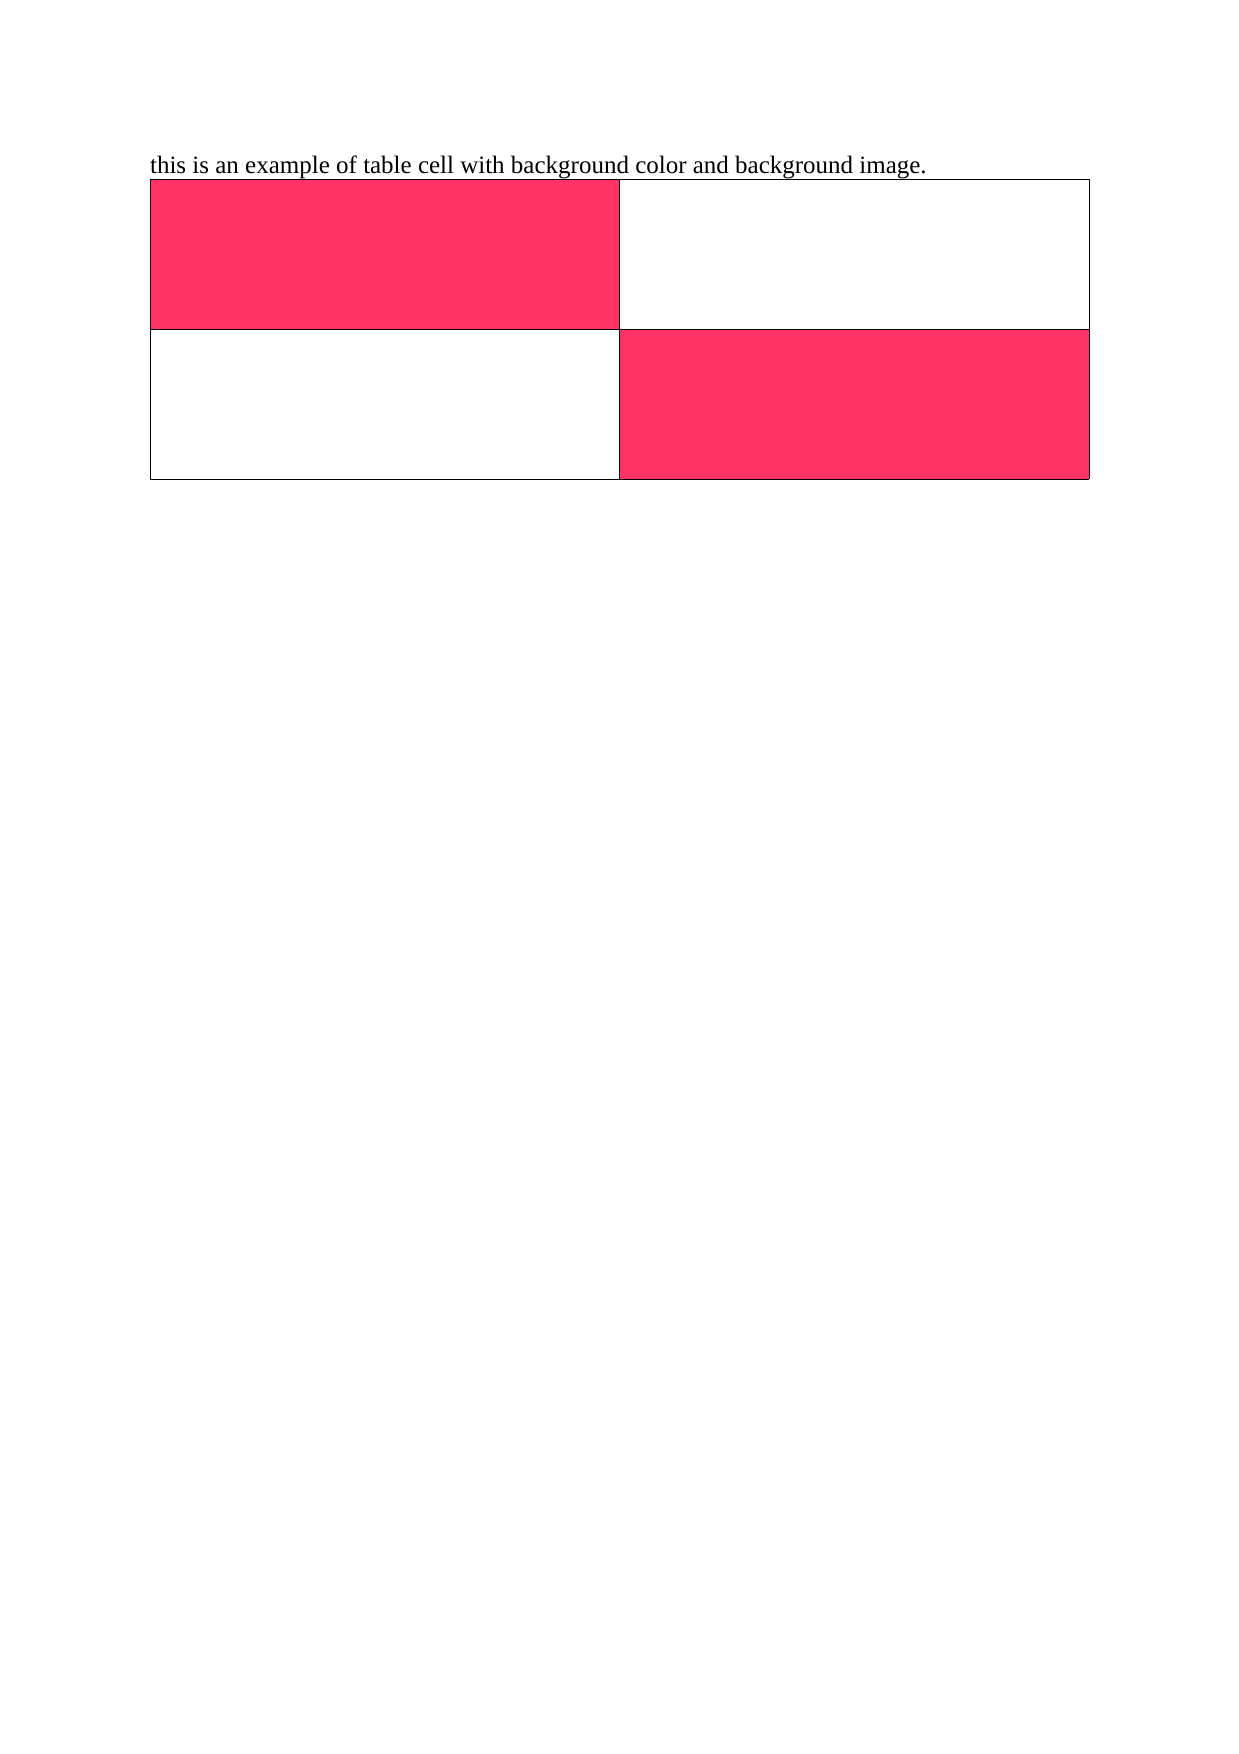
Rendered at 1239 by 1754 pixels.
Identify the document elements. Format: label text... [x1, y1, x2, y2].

table_header [620, 180, 1089, 329]
text this is an example of table cell with background color and background image. [150, 150, 1089, 179]
table_header [151, 180, 619, 329]
table_cell [151, 330, 619, 479]
table_cell [620, 330, 1089, 479]
